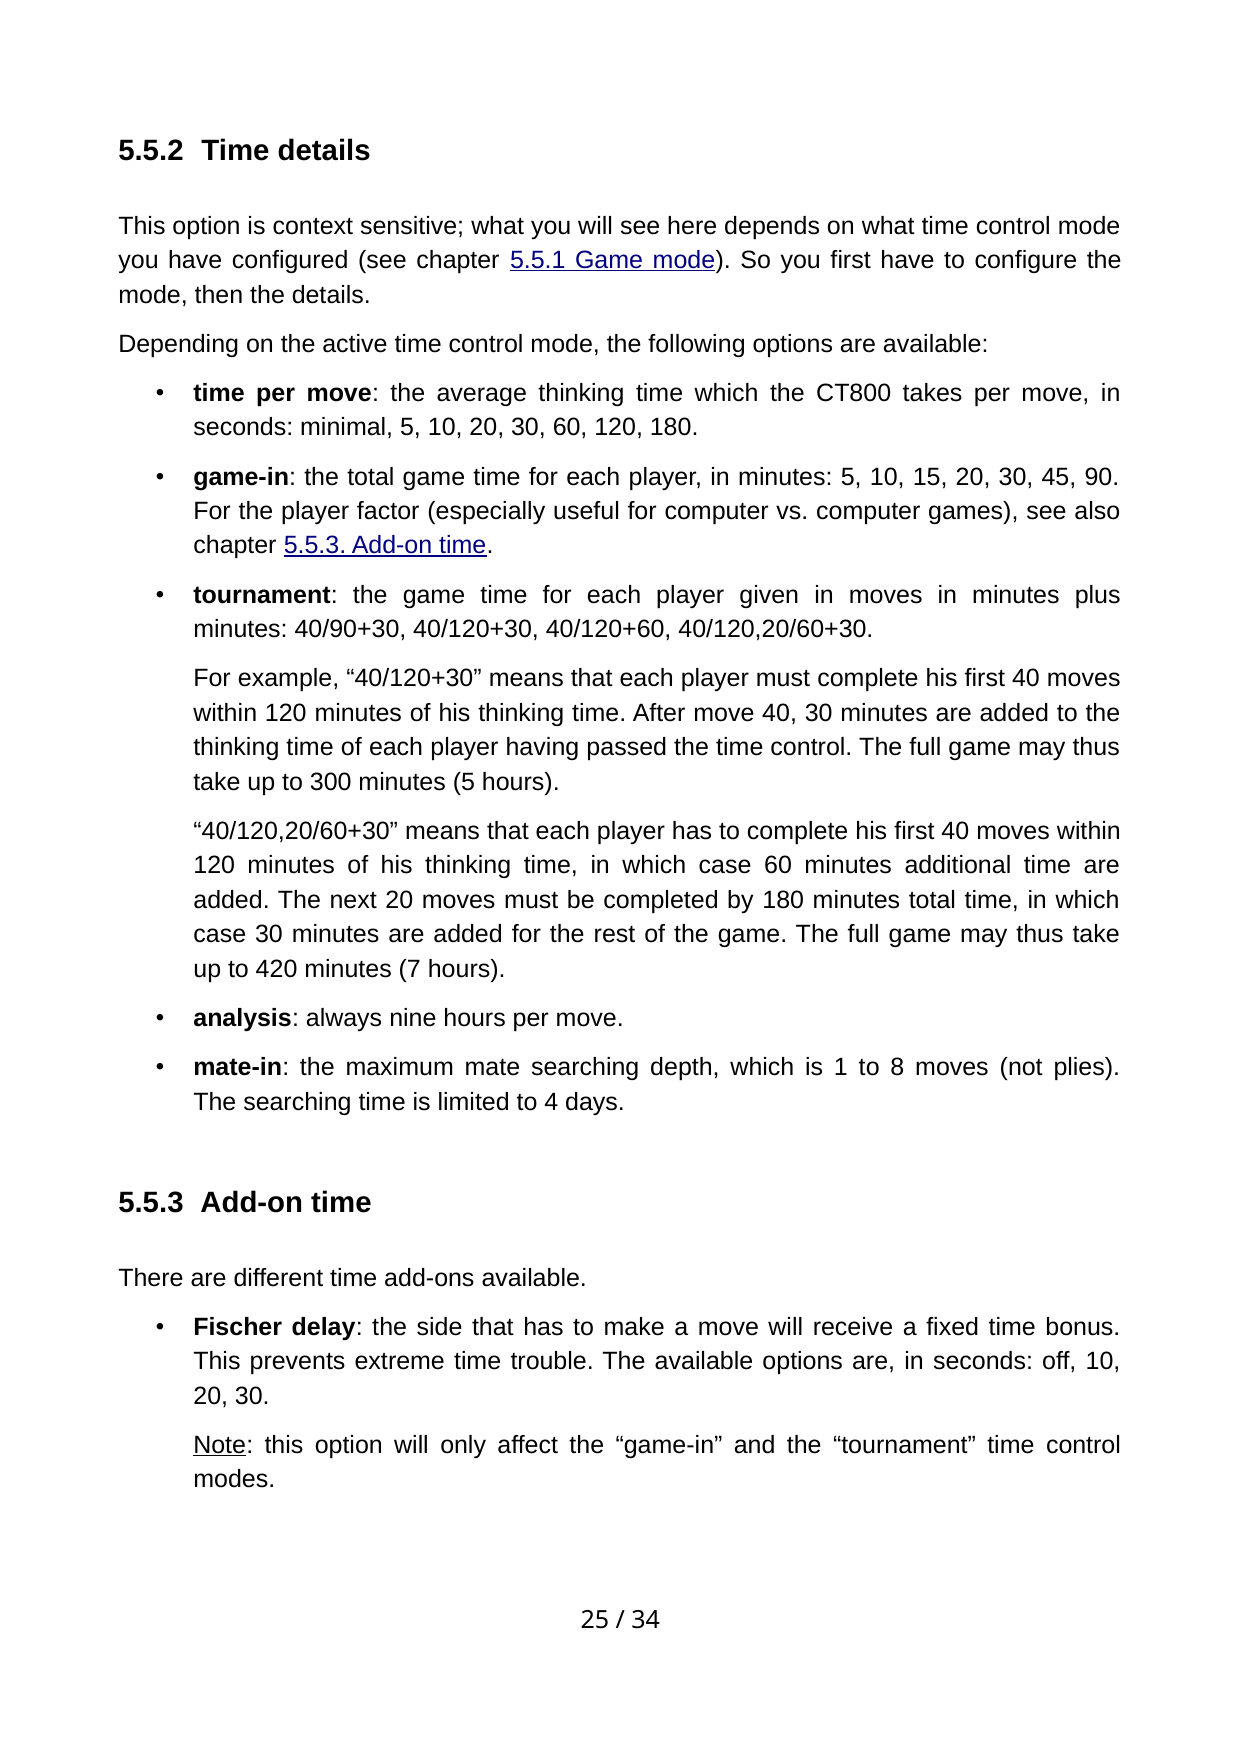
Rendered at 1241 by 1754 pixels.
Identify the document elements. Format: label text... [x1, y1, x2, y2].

text This option is context sensitive; what you will see here depends on what time control mode you have configured (see chapter 5.5.1 Game mode). So you first have to configure the mode, then the details. [118, 211, 1122, 308]
list game-in: the total game time for each player, in minutes: 5, 10, 15, 20, 30, 45, 90. For the player factor (especially useful for computer vs. computer games), see also chapter 5.5.3. Add-on time. [156, 461, 1122, 559]
list Note: this option will only affect the “game-in” and the “tournament” time control modes. [156, 1430, 1122, 1493]
list “40/120,20/60+30” means that each player has to complete his first 40 moves within 120 minutes of his thinking time, in which case 60 minutes additional time are added. The next 20 moves must be completed by 180 minutes total time, in which case 30 minutes are added for the rest of the game. The full game may thus take up to 420 minutes (7 hours). [156, 816, 1122, 982]
list time per move: the average thinking time which the CT800 takes per move, in seconds: minimal, 5, 10, 20, 30, 60, 120, 180. [156, 378, 1122, 441]
list analysis: always nine hours per move. [156, 1003, 1122, 1032]
subtitle Time details [118, 133, 1122, 166]
list tournament: the game time for each player given in moves in minutes plus minutes: 40/90+30, 40/120+30, 40/120+60, 40/120,20/60+30. [156, 579, 1122, 643]
list For example, “40/120+30” means that each player must complete his first 40 moves within 120 minutes of his thinking time. After move 40, 30 minutes are added to the thinking time of each player having passed the time control. The full game may thus take up to 300 minutes (5 hours). [156, 663, 1122, 795]
text There are different time add-ons available. [118, 1263, 1122, 1291]
subtitle Add-on time [118, 1184, 1122, 1218]
list mate-in: the maximum mate searching depth, which is 1 to 8 moves (not plies). The searching time is limited to 4 days. [156, 1052, 1122, 1115]
text Depending on the active time control mode, the following options are available: [118, 329, 1122, 357]
list Fischer delay: the side that has to make a move will receive a fixed time bonus. This prevents extreme time trouble. The available options are, in seconds: off, 10, 20, 30. [156, 1312, 1122, 1409]
